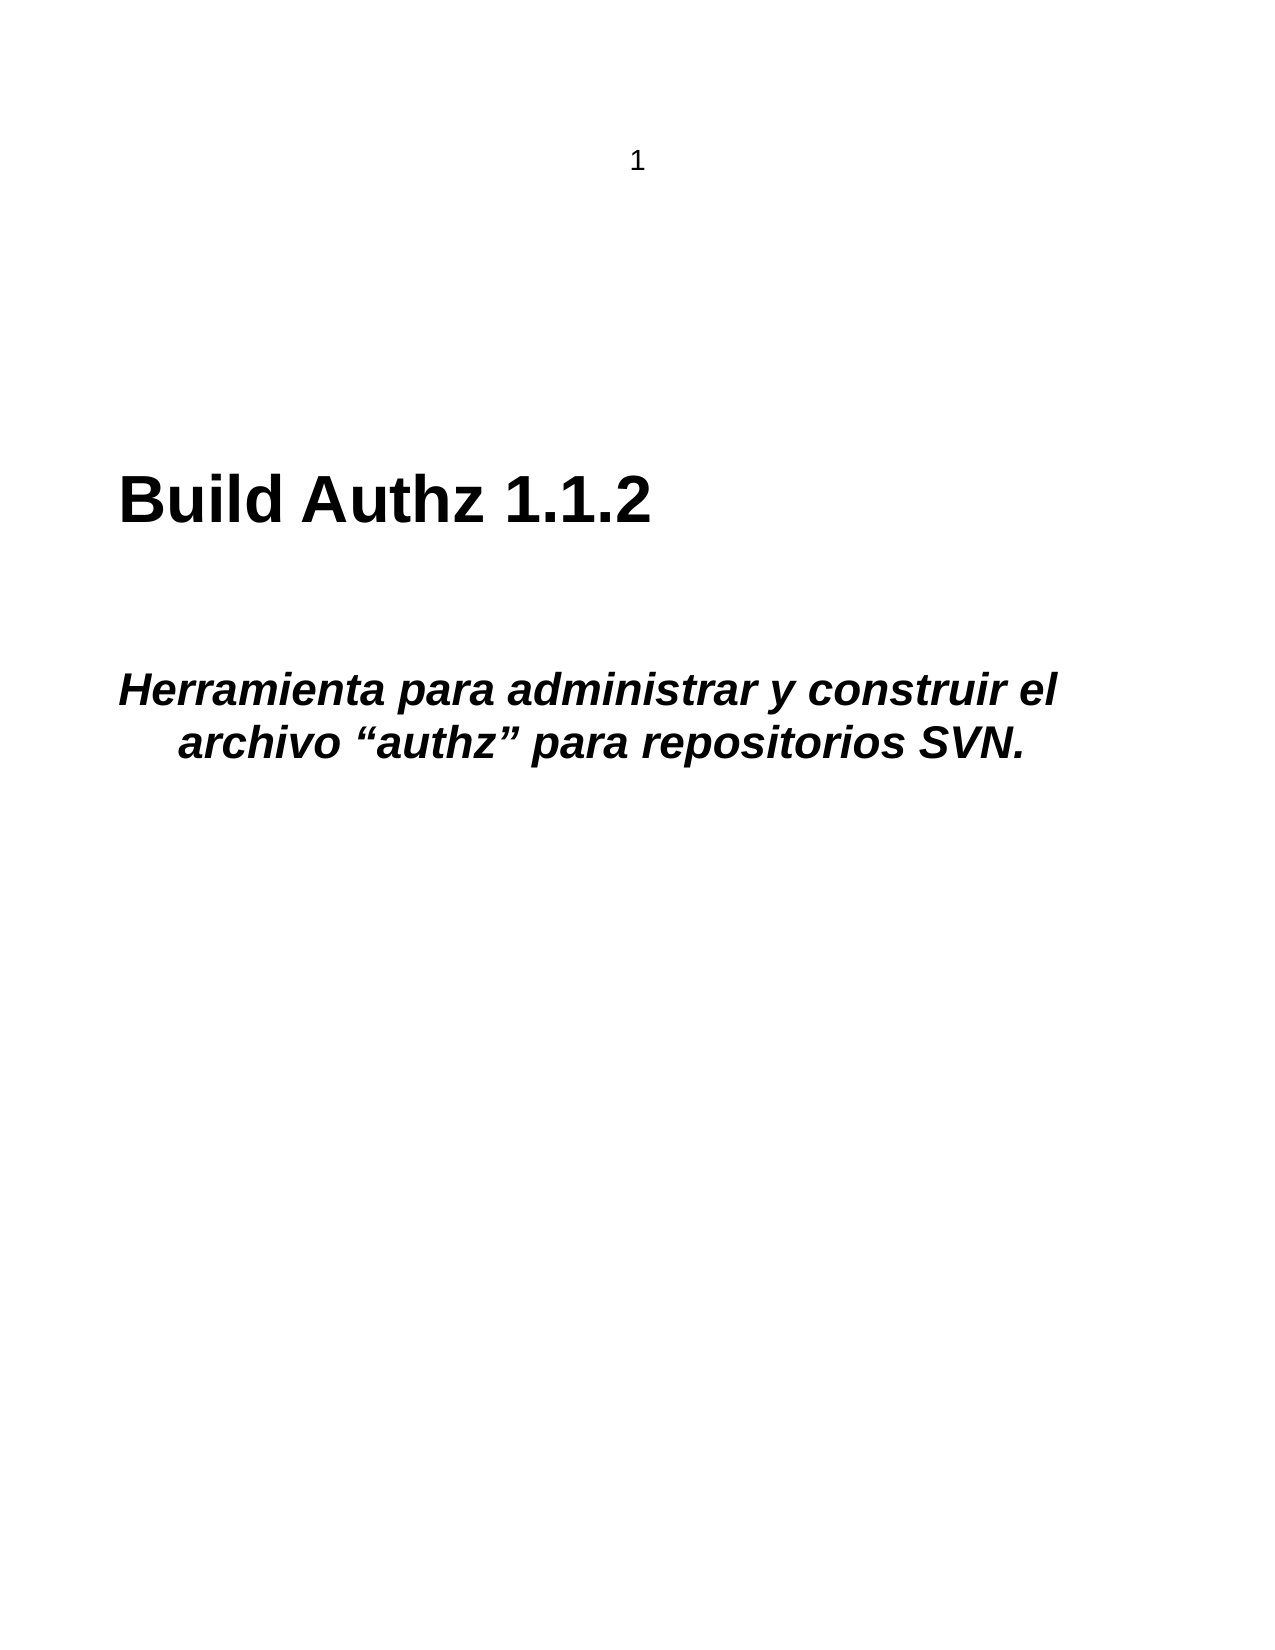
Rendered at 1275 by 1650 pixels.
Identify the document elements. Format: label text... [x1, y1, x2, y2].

subtitle Herramienta para administrar y construir el archivo “authz” para repositorios SVN. [118, 663, 1157, 768]
subtitle Build Authz 1.1.2 [118, 459, 1157, 536]
